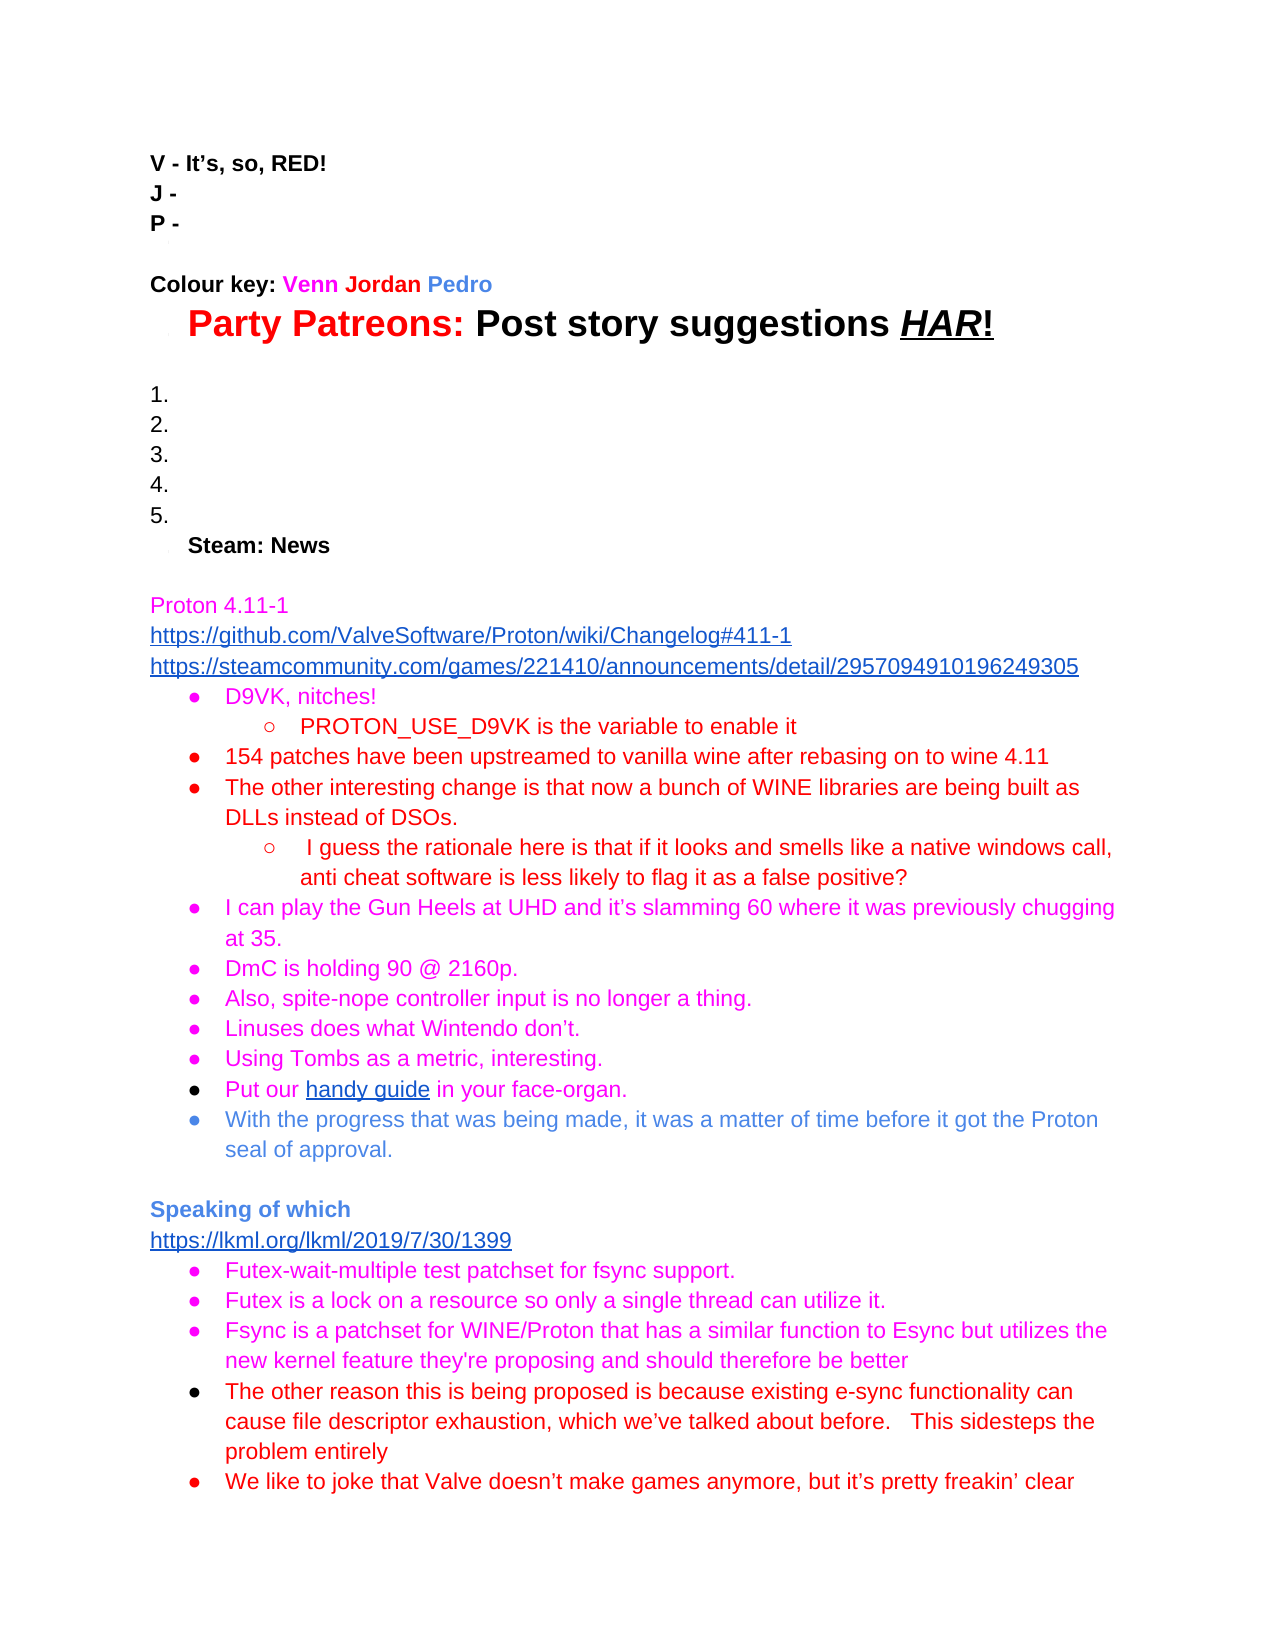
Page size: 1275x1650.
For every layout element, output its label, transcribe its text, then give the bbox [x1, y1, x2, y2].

list Linuses does what Wintendo don’t. [187, 1015, 1125, 1042]
text https://lkml.org/lkml/2019/7/30/1399 [150, 1227, 1125, 1253]
list PROTON_USE_D9VK is the variable to enable it [262, 713, 1125, 739]
text 1. [150, 381, 1125, 407]
list Futex-wait-multiple test patchset for fsync support. [187, 1257, 1125, 1283]
list The other interesting change is that now a bunch of WINE libraries are being built as DLLs instead of DSOs. [187, 773, 1125, 830]
list I guess the rationale here is that if it looks and smells like a native windows call, anti cheat software is less likely to flag it as a false positive? [262, 834, 1125, 891]
text 4. [150, 471, 1125, 498]
text J - [150, 180, 1125, 207]
list With the progress that was being made, it was a matter of time before it got the Proton seal of approval. [187, 1106, 1125, 1162]
list Fsync is a patchset for WINE/Proton that has a similar function to Esync but utilizes the new kernel feature they're proposing and should therefore be better [187, 1317, 1125, 1374]
list Put our handy guide in your face-organ. [187, 1076, 1125, 1102]
list We like to joke that Valve doesn’t make games anymore, but it’s pretty freakin’ clear [187, 1468, 1125, 1495]
list I can play the Gun Heels at UHD and it’s slamming 60 where it was previously chugging at 35. [187, 894, 1125, 951]
list Also, spite-nope controller input is no longer a thing. [187, 985, 1125, 1011]
list Futex is a lock on a resource so only a single thread can utilize it. [187, 1287, 1125, 1313]
list DmC is holding 90 @ 2160p. [187, 955, 1125, 981]
text Colour key: Venn Jordan Pedro [150, 271, 1125, 297]
text 5. [150, 502, 1125, 528]
text Proton 4.11-1 [150, 592, 1125, 619]
text 2. [150, 411, 1125, 437]
list D9VK, nitches! [187, 683, 1125, 709]
list Using Tombs as a metric, interesting. [187, 1045, 1125, 1072]
text https://steamcommunity.com/games/221410/announcements/detail/2957094910196249305 [150, 653, 1125, 679]
text Speaking of which [150, 1196, 1125, 1223]
text Party Patreons: Post story suggestions HAR! [150, 301, 1125, 344]
text P - [150, 210, 1125, 237]
list 154 patches have been upstreamed to vanilla wine after rebasing on to wine 4.11 [187, 743, 1125, 770]
text https://github.com/ValveSoftware/Proton/wiki/Changelog#411-1 [150, 622, 1125, 649]
text V - It’s, so, RED! [150, 150, 1125, 176]
list The other reason this is being proposed is because existing e-sync functionality can cause file descriptor exhaustion, which we’ve talked about before. This sidesteps the problem entirely [187, 1378, 1125, 1464]
text 3. [150, 441, 1125, 468]
text Steam: News [150, 532, 1125, 558]
